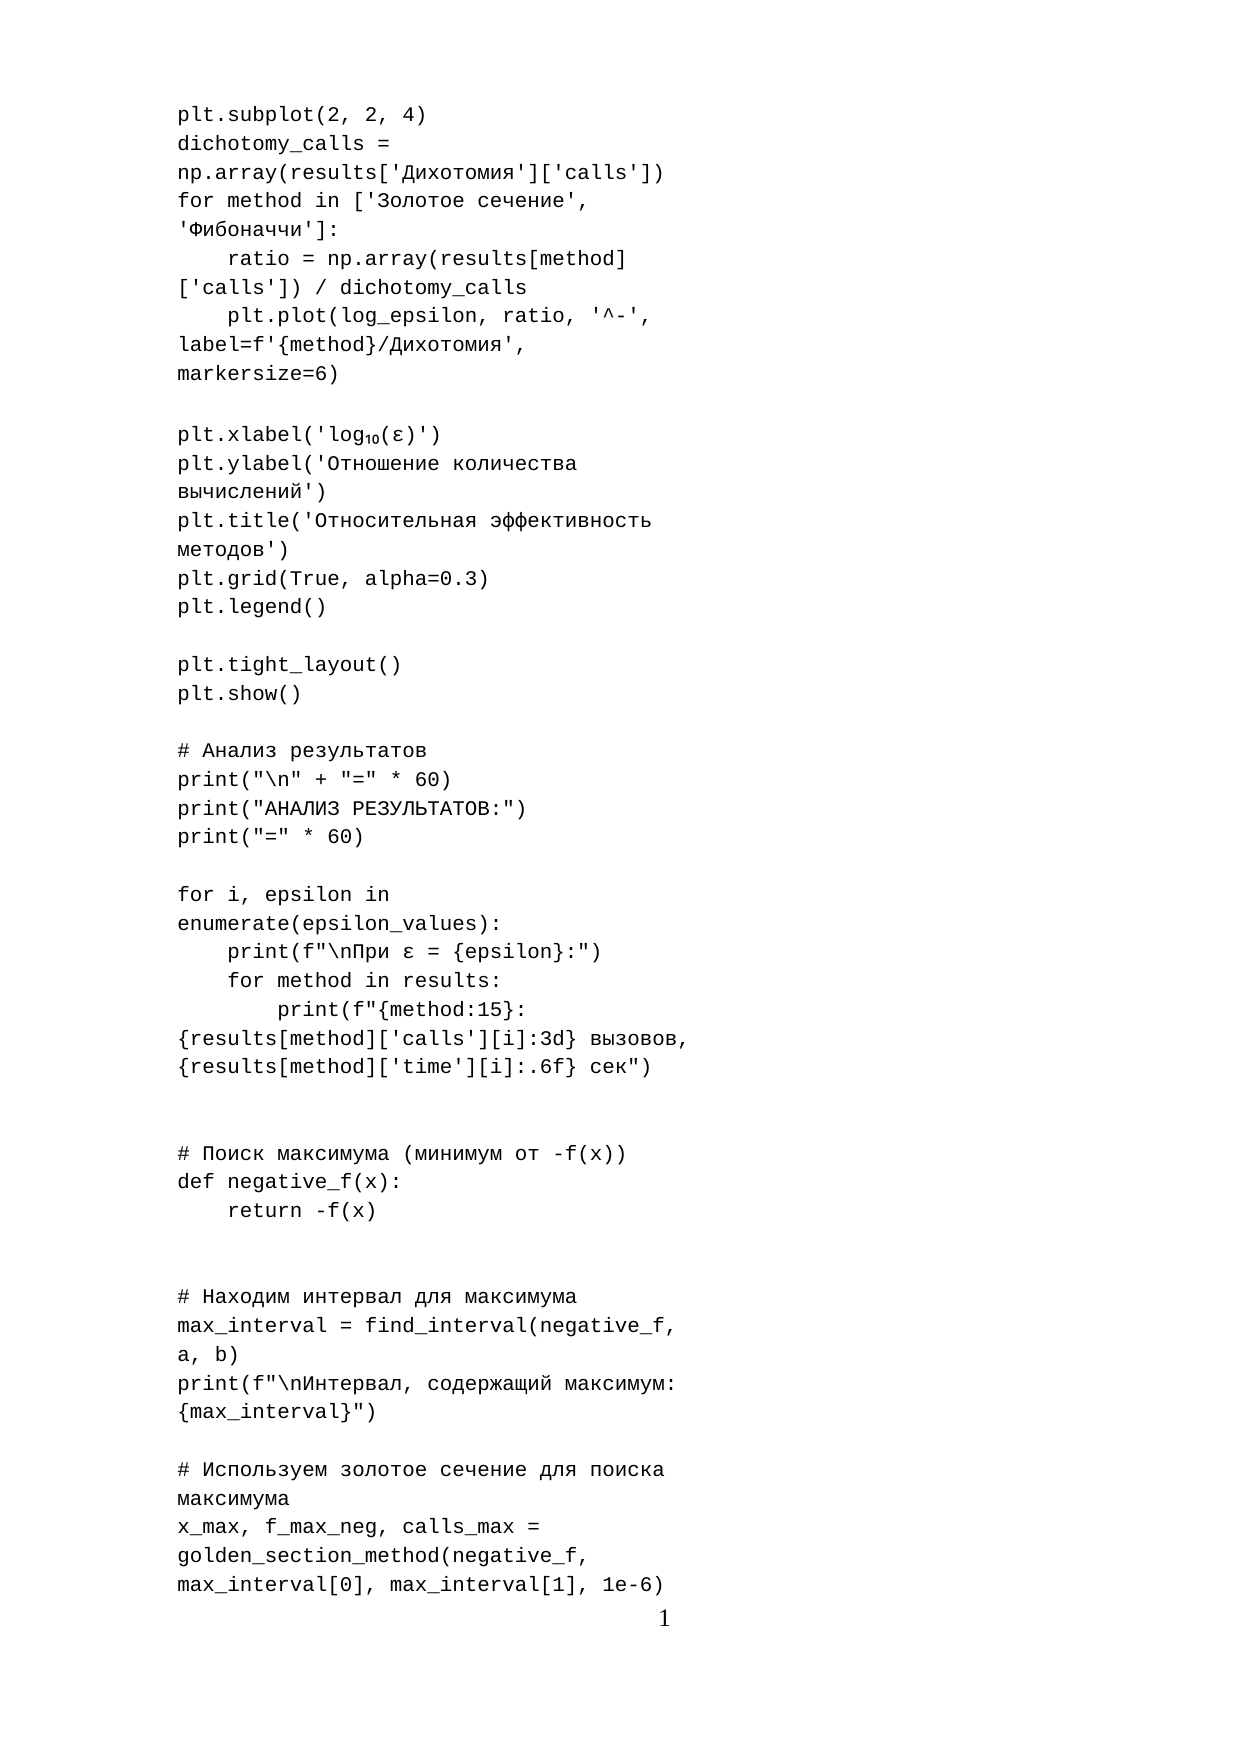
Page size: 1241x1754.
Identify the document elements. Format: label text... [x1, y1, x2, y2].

text plt.subplot(2, 2, 4) dichotomy_calls = np.array(results['Дихотомия']['calls']) for method in ['Золотое сечение', 'Фибоначчи']: ratio = np.array(results[method]['calls']) / dichotomy_calls plt.plot(log_epsilon, ratio, '^-', label=f'{method}/Дихотомия', markersize=6) plt.xlabel('log₁₀(ε)') plt.ylabel('Отношение количества вычислений') plt.title('Относительная эффективность методов') plt.grid(True, alpha=0.3) plt.legend() plt.tight_layout() plt.show() # Анализ результатов print("\n" + "=" * 60) print("АНАЛИЗ РЕЗУЛЬТАТОВ:") print("=" * 60) for i, epsilon in enumerate(epsilon_values): print(f"\nПри ε = {epsilon}:") for method in results: print(f"{method:15}: {results[method]['calls'][i]:3d} вызовов, {results[method]['time'][i]:.6f} сек") # Поиск максимума (минимум от -f(x)) def negative_f(x): return -f(x) # Находим интервал для максимума max_interval = find_interval(negative_f, a, b) print(f"\nИнтервал, содержащий максимум: {max_interval}") # Используем золотое сечение для поиска максимума x_max, f_max_neg, calls_max = golden_section_method(negative_f, max_interval[0], max_interval[1], 1e-6) [177, 104, 693, 1598]
